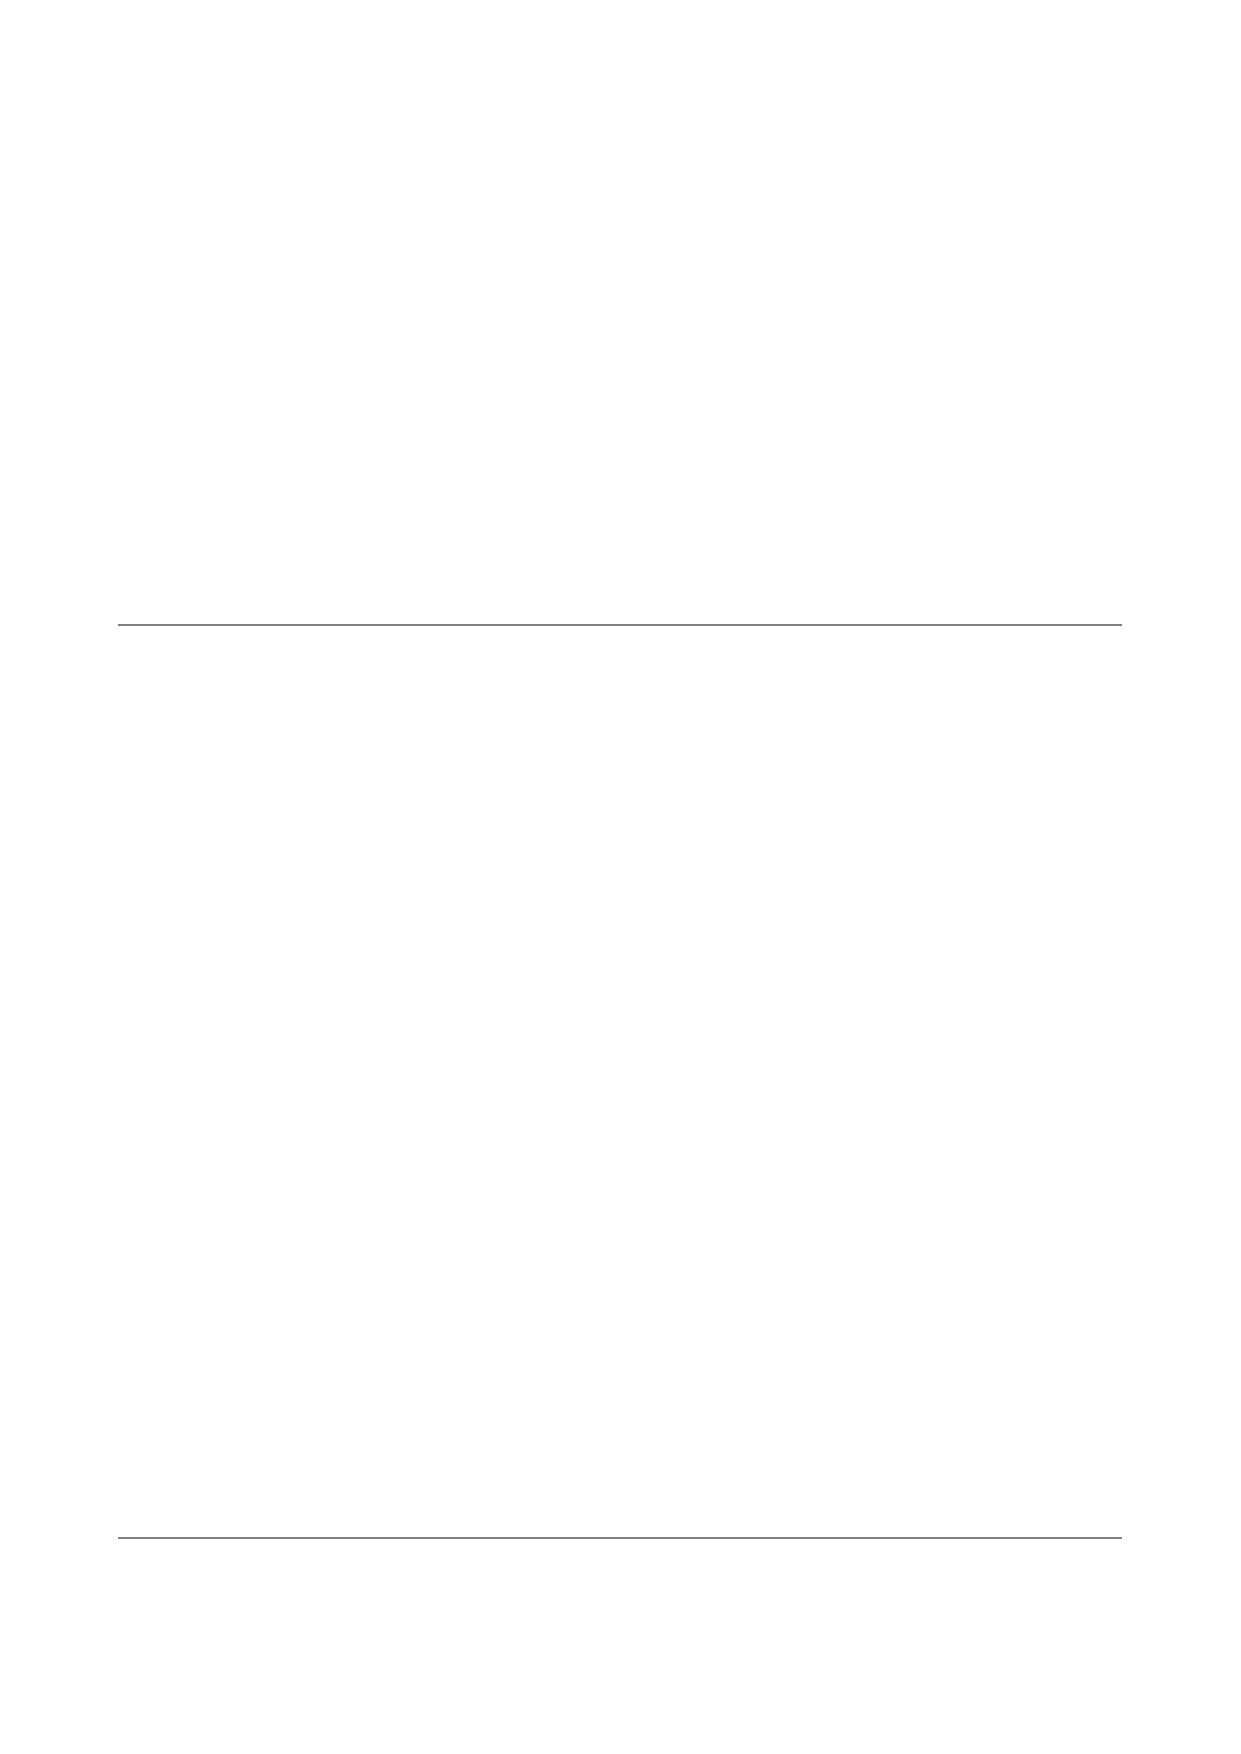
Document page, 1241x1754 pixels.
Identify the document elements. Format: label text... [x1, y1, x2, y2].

text String.prototype.constructor === String [118, 1197, 1122, 1221]
text ('sad').constructor === String // true [118, 999, 1122, 1022]
text Теперь F.prototype — это строка, а строка в JavaScript — это примитив, но когда ты обращаешься к её свойствам, движок создаёт временный объект типа String-wrapper: [118, 916, 1122, 980]
text // Function String() { [native code] } почему так ? [118, 409, 1122, 438]
list 'sad' не имеет своих собственных свойств. [162, 1099, 1122, 1130]
text → String [118, 1321, 1122, 1345]
text F.prototype = { some: 'data' }; [118, 266, 1122, 289]
text Ты сделал: [118, 815, 1122, 844]
list constructor → Object, а не F. [236, 168, 1122, 199]
text Это функция-конструктор для строк. [118, 1475, 1122, 1504]
list Но у строкового объекта (временного) в прототипе есть свойство: [162, 1149, 1122, 1178]
subtitle ChatGPT сказал: [118, 463, 1122, 479]
subtitle Вы сказали: [118, 379, 1122, 403]
text F.prototype = { constructor: F }; [118, 313, 1122, 337]
text Если хочешь, могу показать, как «починить»: [118, 218, 1122, 247]
text F.prototype.constructor // смотрим конструктор строки [118, 1298, 1122, 1321]
text F.prototype.constructor [118, 533, 1122, 557]
text Поясню максимально чётко и коротко — почему ты видишь именно это: [118, 486, 1122, 514]
text → f String() { [native code] } [118, 557, 1122, 581]
text То есть: [118, 1052, 1122, 1081]
subtitle ✅ Почему constructor стал String, а не F? [118, 679, 1122, 803]
text // или вернуть нормальный прототип: [118, 289, 1122, 313]
text F.prototype = 'sad'; [118, 863, 1122, 887]
text Поэтому: [118, 1250, 1122, 1279]
list __proto__ → Object.prototype [236, 118, 1122, 149]
text Вот почему консоль показывает: [118, 1374, 1122, 1403]
text f String() { [native code] } [118, 1422, 1122, 1446]
